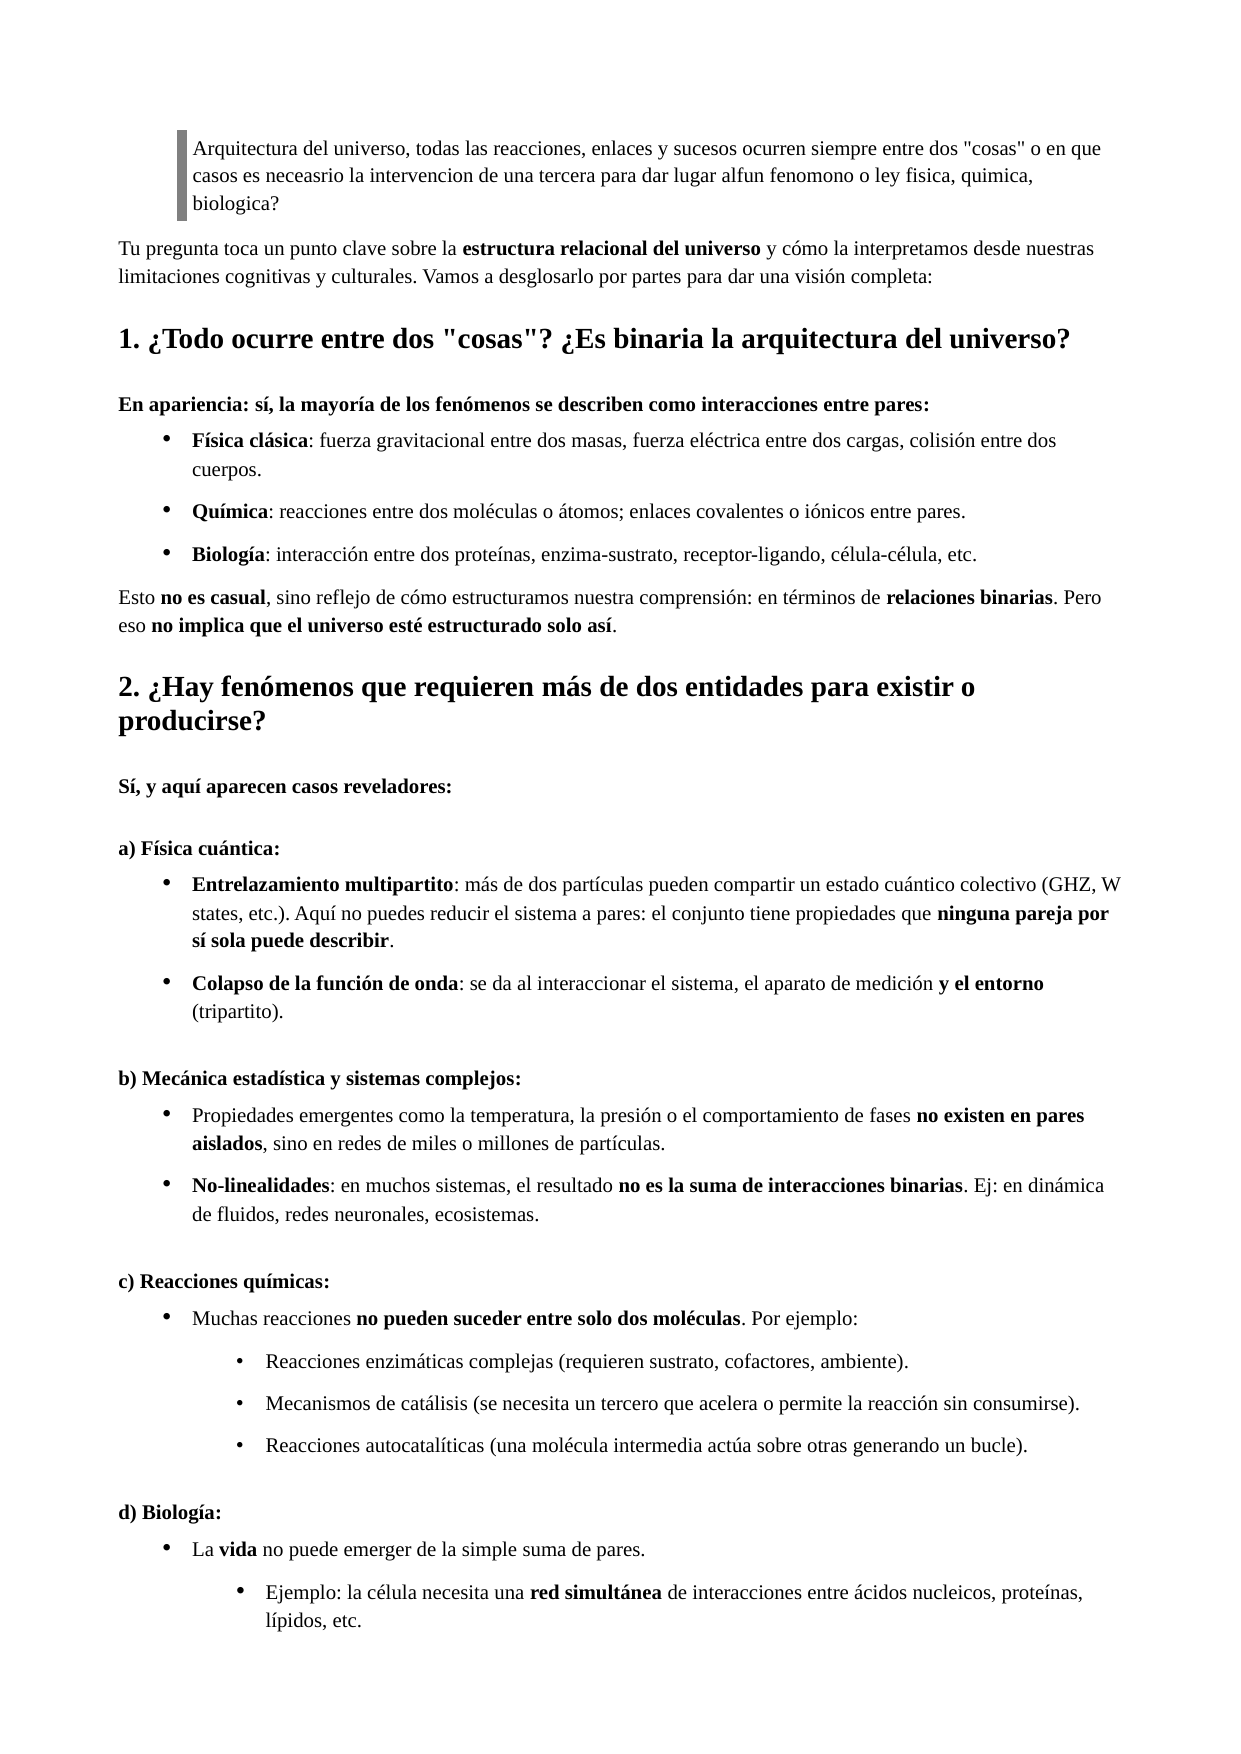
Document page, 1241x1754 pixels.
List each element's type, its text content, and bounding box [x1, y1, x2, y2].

list Física clásica: fuerza gravitacional entre dos masas, fuerza eléctrica entre dos cargas, colisión entre dos cuerpos. [162, 428, 1122, 481]
list Química: reacciones entre dos moléculas o átomos; enlaces covalentes o iónicos entre pares. [162, 499, 1122, 524]
subtitle En apariencia: sí, la mayoría de los fenómenos se describen como interacciones entre pares: [118, 392, 1122, 416]
text Esto no es casual, sino reflejo de cómo estructuramos nuestra comprensión: en términos de relaciones binarias. Pero eso no implica que el universo esté estructurado solo así. [118, 585, 1122, 637]
list Muchas reacciones no pueden suceder entre solo dos moléculas. Por ejemplo: [162, 1306, 1122, 1330]
list Reacciones autocatalíticas (una molécula intermedia actúa sobre otras generando un bucle). [236, 1433, 1122, 1457]
subtitle 1. ¿Todo ocurre entre dos "cosas"? ¿Es binaria la arquitectura del universo? [118, 321, 1122, 354]
list Biología: interacción entre dos proteínas, enzima-sustrato, receptor-ligando, célula-célula, etc. [162, 542, 1122, 567]
list No-linealidades: en muchos sistemas, el resultado no es la suma de interacciones binarias. Ej: en dinámica de fluidos, redes neuronales, ecosistemas. [162, 1173, 1122, 1226]
subtitle d) Biología: [118, 1500, 1122, 1524]
subtitle a) Física cuántica: [118, 836, 1122, 860]
text Arquitectura del universo, todas las reacciones, enlaces y sucesos ocurren siempre entre dos "cosas" o en que casos es neceasrio la intervencion de una tercera para dar lugar alfun fenomono o ley fisica, quimica, biologica? [187, 130, 1122, 221]
list Reacciones enzimáticas complejas (requieren sustrato, cofactores, ambiente). [236, 1349, 1122, 1373]
subtitle 2. ¿Hay fenómenos que requieren más de dos entidades para existir o producirse? [118, 669, 1122, 737]
list La vida no puede emerger de la simple suma de pares. [162, 1537, 1122, 1562]
text Tu pregunta toca un punto clave sobre la estructura relacional del universo y cómo la interpretamos desde nuestras limitaciones cognitivas y culturales. Vamos a desglosarlo por partes para dar una visión completa: [118, 236, 1122, 288]
list Ejemplo: la célula necesita una red simultánea de interacciones entre ácidos nucleicos, proteínas, lípidos, etc. [236, 1580, 1122, 1632]
subtitle Sí, y aquí aparecen casos reveladores: [118, 774, 1122, 798]
list Mecanismos de catálisis (se necesita un tercero que acelera o permite la reacción sin consumirse). [236, 1391, 1122, 1415]
list Propiedades emergentes como la temperatura, la presión o el comportamiento de fases no existen en pares aislados, sino en redes de miles o millones de partículas. [162, 1103, 1122, 1155]
subtitle b) Mecánica estadística y sistemas complejos: [118, 1066, 1122, 1090]
list Entrelazamiento multipartito: más de dos partículas pueden compartir un estado cuántico colectivo (GHZ, W states, etc.). Aquí no puedes reducir el sistema a pares: el conjunto tiene propiedades que ninguna pareja por sí sola puede describir. [162, 872, 1122, 952]
subtitle c) Reacciones químicas: [118, 1269, 1122, 1293]
list Colapso de la función de onda: se da al interaccionar el sistema, el aparato de medición y el entorno (tripartito). [162, 971, 1122, 1023]
